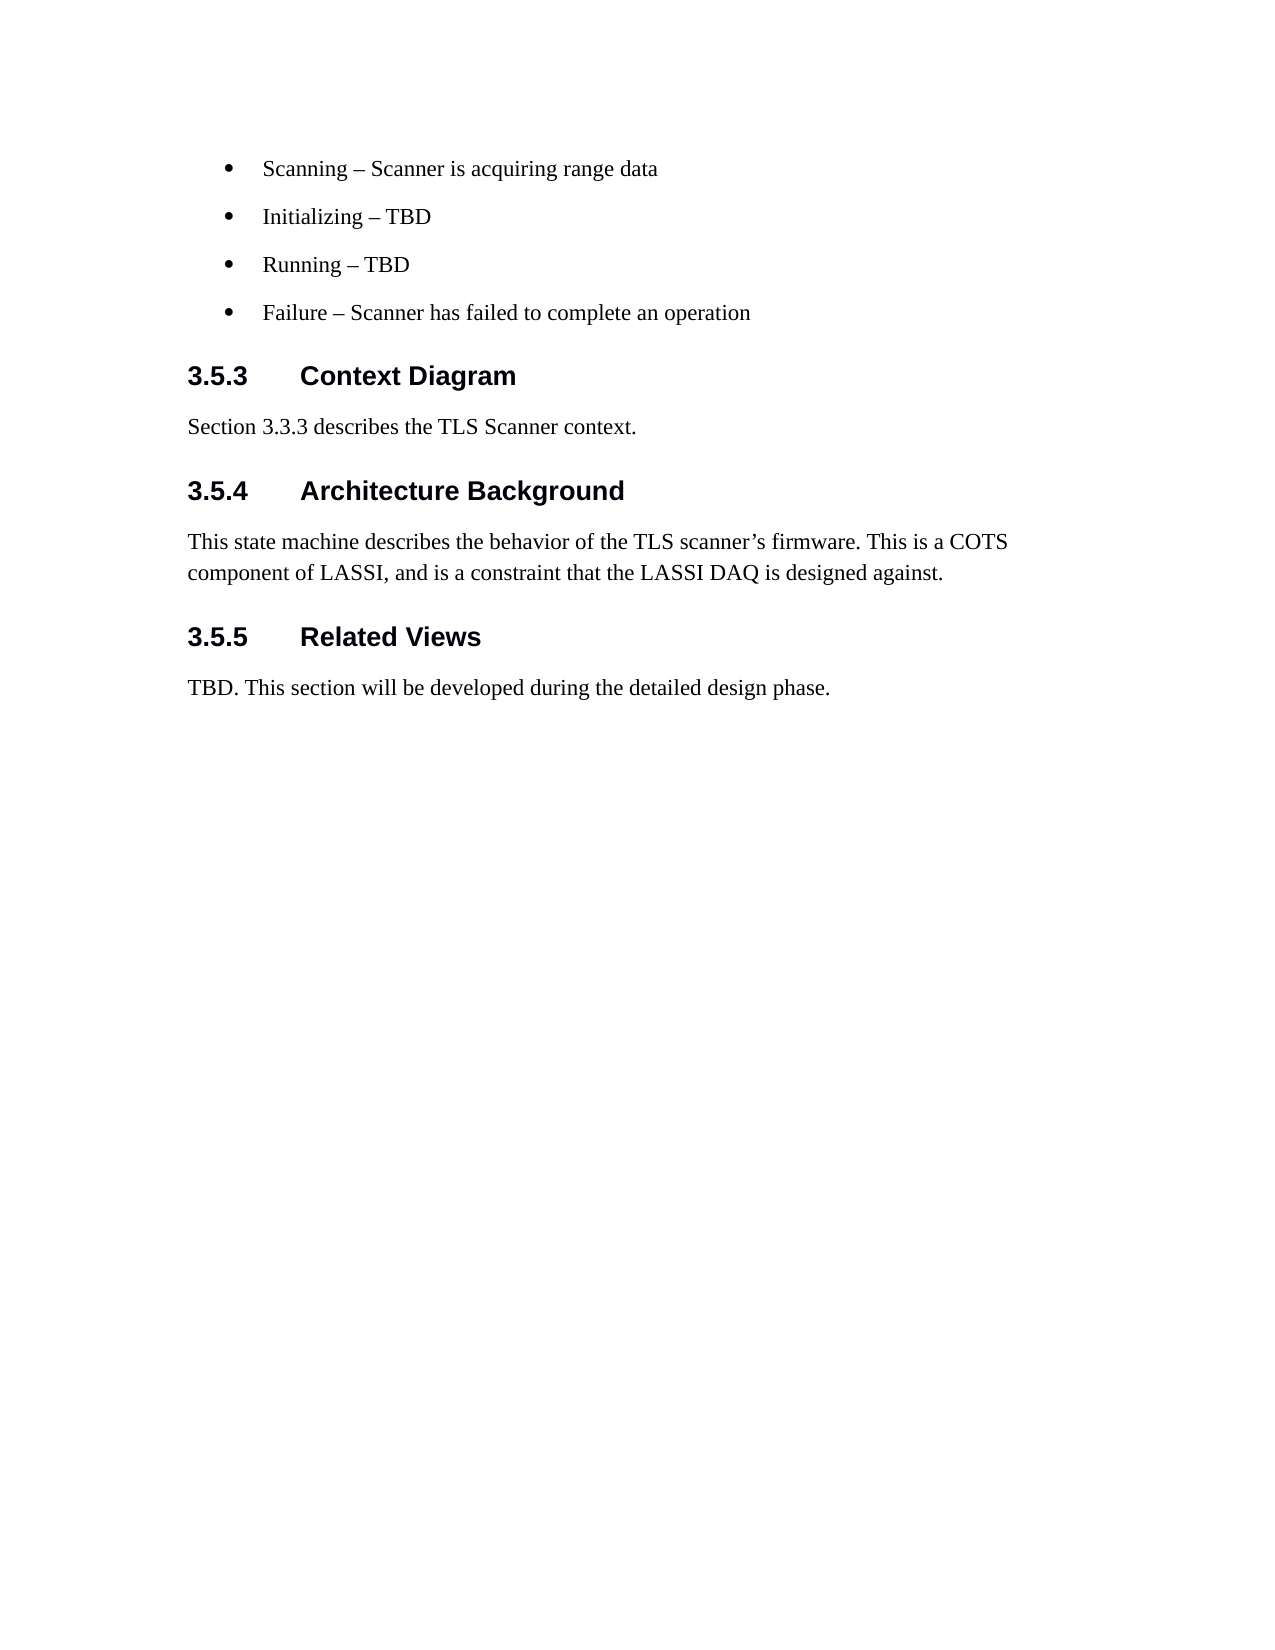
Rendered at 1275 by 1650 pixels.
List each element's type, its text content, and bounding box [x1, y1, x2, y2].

subtitle Related Views [187, 617, 1087, 652]
subtitle Context Diagram [187, 356, 1087, 392]
list Running – TBD [225, 246, 1087, 277]
list Scanning – Scanner is acquiring range data [225, 150, 1087, 181]
list Failure – Scanner has failed to complete an operation [225, 294, 1087, 325]
text Section 3.3.3 describes the TLS Scanner context. [187, 408, 1087, 439]
text This state machine describes the behavior of the TLS scanner’s firmware. This is a COTS component of LASSI, and is a constraint that the LASSI DAQ is designed against. [187, 523, 1087, 585]
list Initializing – TBD [225, 198, 1087, 229]
text TBD. This section will be developed during the detailed design phase. [187, 669, 1087, 700]
subtitle Architecture Background [187, 471, 1087, 506]
